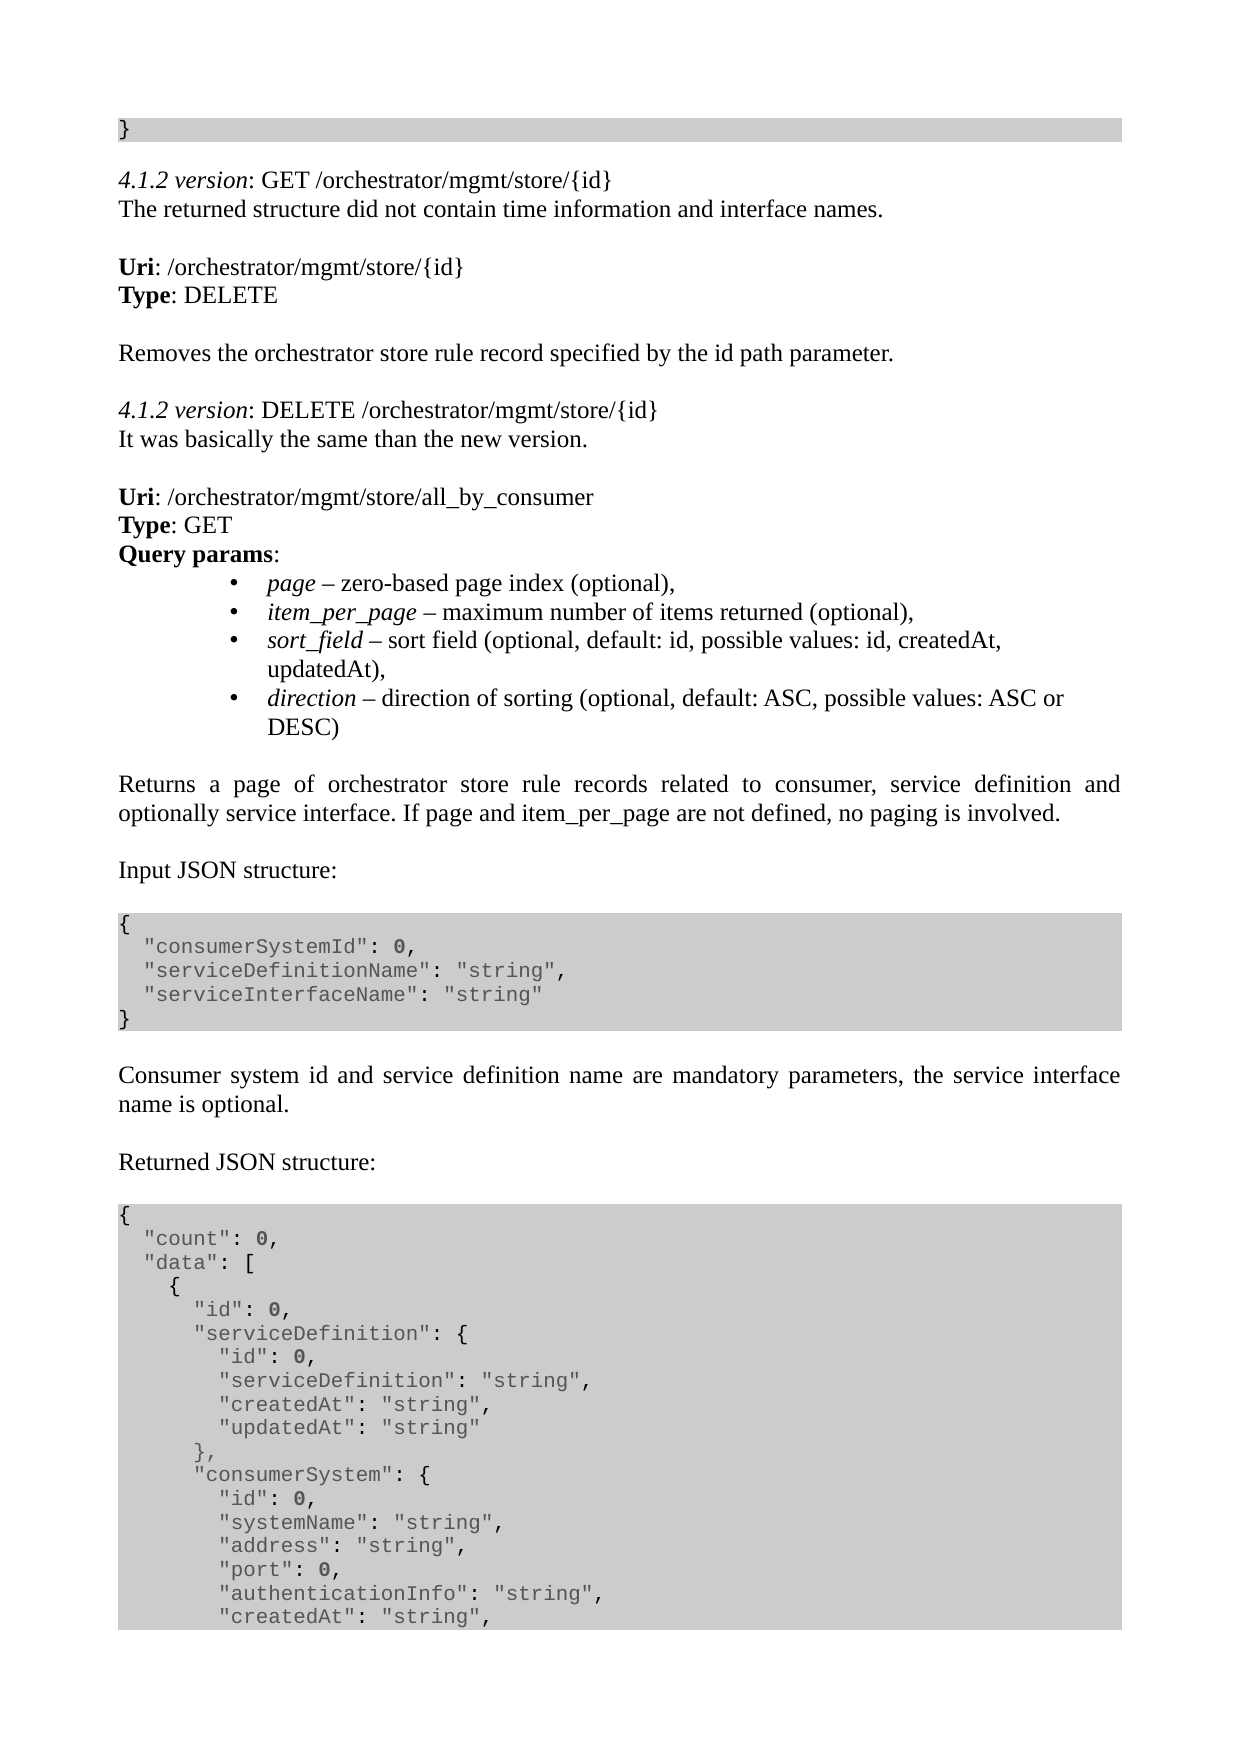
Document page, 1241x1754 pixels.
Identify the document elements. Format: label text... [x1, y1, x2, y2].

text "address": "string", [118, 1535, 1122, 1559]
text Uri: /orchestrator/mgmt/store/all_by_consumer [118, 482, 1122, 510]
text The returned structure did not contain time information and interface names. [118, 194, 1122, 223]
text "serviceDefinition": "string", [118, 1370, 1122, 1393]
text 4.1.2 version: GET /orchestrator/mgmt/store/{id} [118, 165, 1122, 194]
text "systemName": "string", [118, 1512, 1122, 1535]
text } [118, 1007, 1122, 1031]
text "consumerSystemId": 0, [118, 937, 1122, 960]
text Returned JSON structure: [118, 1147, 1122, 1176]
text { [118, 1204, 1122, 1228]
text }, [118, 1441, 1122, 1464]
text "updatedAt": "string" [118, 1417, 1122, 1441]
text Uri: /orchestrator/mgmt/store/{id} [118, 252, 1122, 280]
text It was basically the same than the new version. [118, 424, 1122, 453]
list sort_field – sort field (optional, default: id, possible values: id, createdAt, updatedAt), [229, 625, 1122, 683]
text "id": 0, [118, 1346, 1122, 1370]
text "serviceInterfaceName": "string" [118, 984, 1122, 1007]
text "data": [ [118, 1252, 1122, 1275]
text "createdAt": "string", [118, 1606, 1122, 1630]
list page – zero-based page index (optional), [229, 568, 1122, 597]
list item_per_page – maximum number of items returned (optional), [229, 597, 1122, 625]
text "serviceDefinitionName": "string", [118, 960, 1122, 984]
text "consumerSystem": { [118, 1464, 1122, 1488]
text Type: DELETE [118, 280, 1122, 309]
text Returns a page of orchestrator store rule records related to consumer, service definition and optionally service interface. If page and item_per_page are not defined, no paging is involved. [118, 769, 1122, 827]
text { [118, 913, 1122, 937]
text "createdAt": "string", [118, 1393, 1122, 1417]
text Input JSON structure: [118, 855, 1122, 884]
text "port": 0, [118, 1559, 1122, 1583]
text "id": 0, [118, 1299, 1122, 1323]
text Query params: [118, 539, 1122, 568]
text Removes the orchestrator store rule record specified by the id path parameter. [118, 338, 1122, 367]
text "id": 0, [118, 1488, 1122, 1512]
text Type: GET [118, 510, 1122, 539]
text Consumer system id and service definition name are mandatory parameters, the service interface name is optional. [118, 1061, 1122, 1118]
text "serviceDefinition": { [118, 1323, 1122, 1346]
text { [118, 1275, 1122, 1299]
text 4.1.2 version: DELETE /orchestrator/mgmt/store/{id} [118, 395, 1122, 424]
list direction – direction of sorting (optional, default: ASC, possible values: ASC or DESC) [229, 683, 1122, 740]
text } [118, 118, 1122, 142]
text "authenticationInfo": "string", [118, 1583, 1122, 1606]
text "count": 0, [118, 1228, 1122, 1252]
